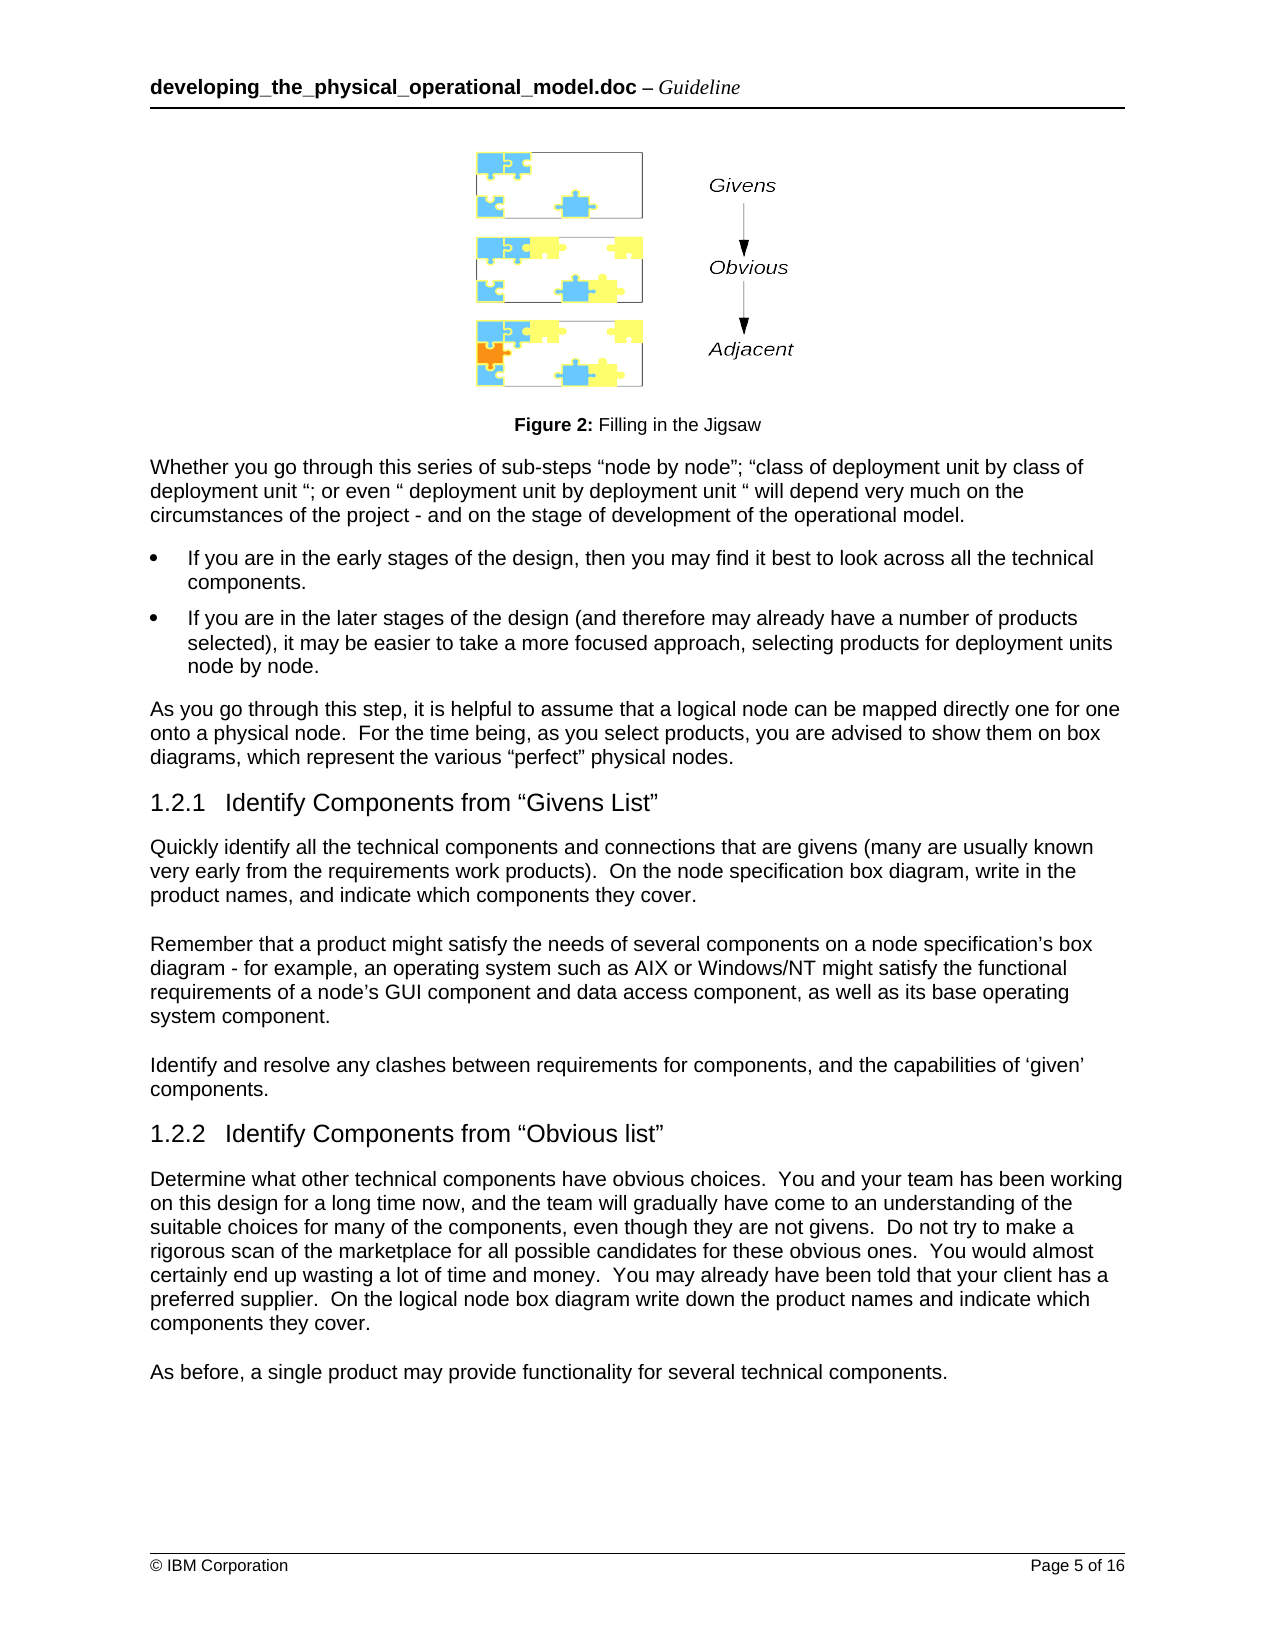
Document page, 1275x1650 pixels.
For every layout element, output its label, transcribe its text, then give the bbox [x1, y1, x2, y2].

text As you go through this step, it is helpful to assume that a logical node can be mapped directly one for one onto a physical node. For the time being, as you select products, you are advised to show them on box diagrams, which represent the various “perfect” physical nodes. [150, 697, 1125, 769]
text Determine what other technical components have obvious choices. You and your team has been working on this design for a long time now, and the team will gradually have come to an understanding of the suitable choices for many of the components, even though they are not givens. Do not try to make a rigorous scan of the marketplace for all possible candidates for these obvious ones. You would almost certainly end up wasting a lot of time and money. You may already have been told that your client has a preferred supplier. On the logical node box diagram write down the product names and indicate which components they cover. [150, 1167, 1125, 1335]
subtitle Identify Components from “Givens List” [150, 788, 1125, 816]
text Quickly identify all the technical components and connections that are givens (many are usually known very early from the requirements work products). On the node specification box diagram, write in the product names, and indicate which components they cover. [150, 835, 1125, 907]
list If you are in the later stages of the design (and therefore may already have a number of products selected), it may be easier to take a more focused approach, selecting products for deployment units node by node. [150, 606, 1125, 678]
text Identify and resolve any clashes between requirements for components, and the capabilities of ‘given’ components. [150, 1053, 1125, 1101]
list If you are in the early stages of the design, then you may find it best to look across all the technical components. [150, 546, 1125, 594]
text Whether you go through this series of sub-steps “node by node”; “class of deployment unit by class of deployment unit “; or even “ deployment unit by deployment unit “ will depend very much on the circumstances of the project - and on the stage of development of the operational model. [150, 455, 1125, 527]
subtitle Identify Components from “Obvious list” [150, 1119, 1125, 1148]
text Figure 2: Filling in the Jigsaw [150, 413, 1125, 435]
text Remember that a product might satisfy the needs of several components on a node specification’s box diagram - for example, an operating system such as AIX or Windows/NT might satisfy the functional requirements of a node’s GUI component and data access component, as well as its base operating system component. [150, 932, 1125, 1028]
text As before, a single product may provide functionality for several technical components. [150, 1360, 1125, 1384]
